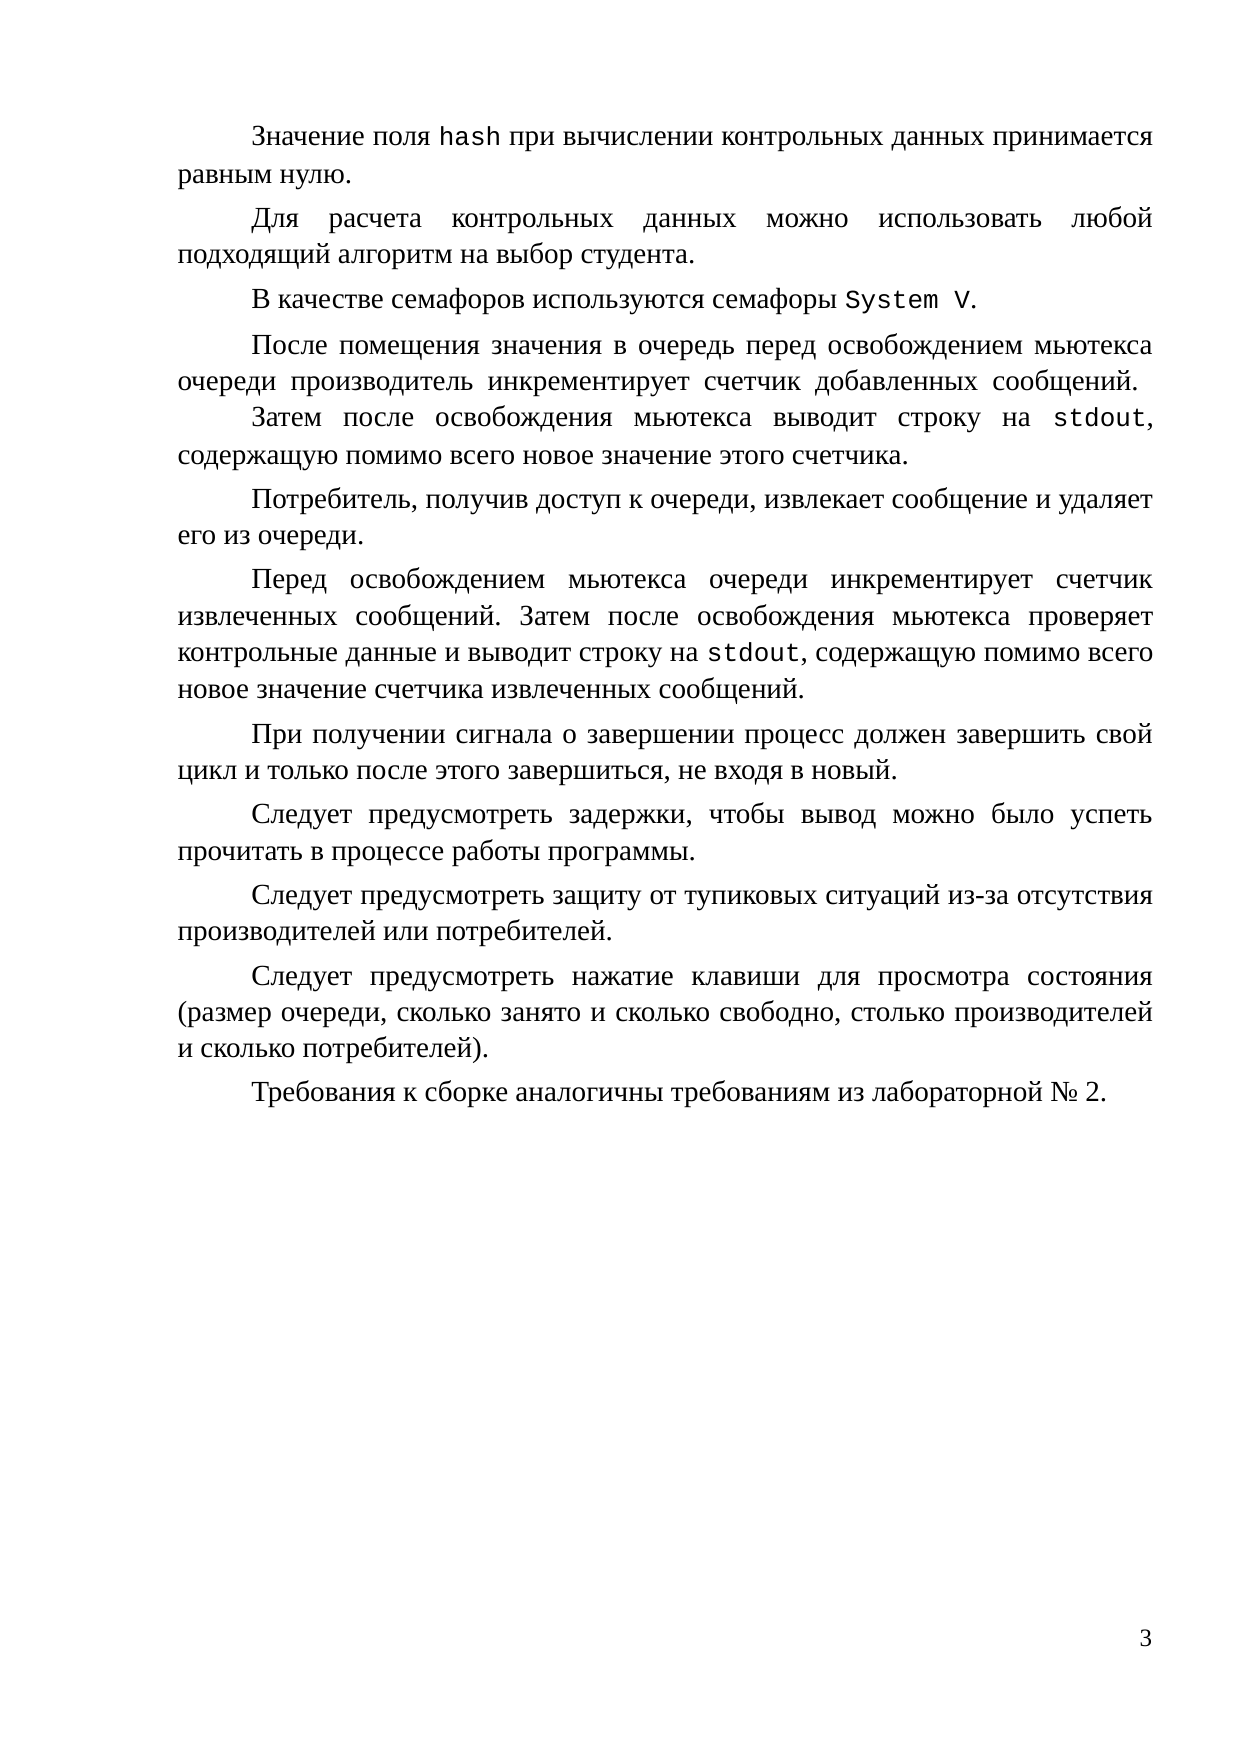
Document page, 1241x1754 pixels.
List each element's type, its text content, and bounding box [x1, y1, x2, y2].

text После помещения значения в очередь перед освобождением мьютекса очереди производитель инкрементирует счетчик добавленных сообщений. Затем после освобождения мьютекса выводит строку на stdout, содержащую помимо всего новое значение этого счетчика. [177, 433, 1154, 470]
text Следует предусмотреть задержки, чтобы вывод можно было успеть прочитать в процессе работы программы. [177, 830, 1154, 866]
text Следует предусмотреть защиту от тупиковых ситуаций из-за отсутствия производителей или потребителей. [177, 911, 1154, 947]
text При получении сигнала о завершении процесс должен завершить свой цикл и только после этого завершиться, не входя в новый. [177, 749, 1154, 786]
text После помещения значения в очередь перед освобождением мьютекса очереди производитель инкрементирует счетчик добавленных сообщений. Затем после освобождения мьютекса выводит строку на stdout, содержащую помимо всего новое значение этого счетчика. [177, 396, 1154, 405]
text Для расчета контрольных данных можно использовать любой подходящий алгоритм на выбор студента. [177, 234, 1154, 270]
text Следует предусмотреть нажатие клавиши для просмотра состояния (размер очереди, сколько занято и сколько свободно, столько производителей и сколько потребителей). [177, 1027, 1154, 1063]
text Потребитель, получив доступ к очереди, извлекает сообщение и удаляет его из очереди. [177, 515, 1154, 551]
text Перед освобождением мьютекса очереди инкрементирует счетчик извлеченных сообщений. Затем после освобождения мьютекса проверяет контрольные данные и выводит строку на stdout, содержащую помимо всего новое значение счетчика извлеченных сообщений. [177, 667, 1154, 705]
text Значение поля hash при вычислении контрольных данных принимается равным нулю. [177, 118, 1154, 189]
text В качестве семафоров используются семафоры System V. [970, 281, 1154, 316]
text Требования к сборке аналогичны требованиям из лабораторной № 2. [1108, 1074, 1154, 1108]
text Перед освобождением мьютекса очереди инкрементирует счетчик извлеченных сообщений. Затем после освобождения мьютекса проверяет контрольные данные и выводит строку на stdout, содержащую помимо всего новое значение счетчика извлеченных сообщений. [177, 631, 1154, 640]
